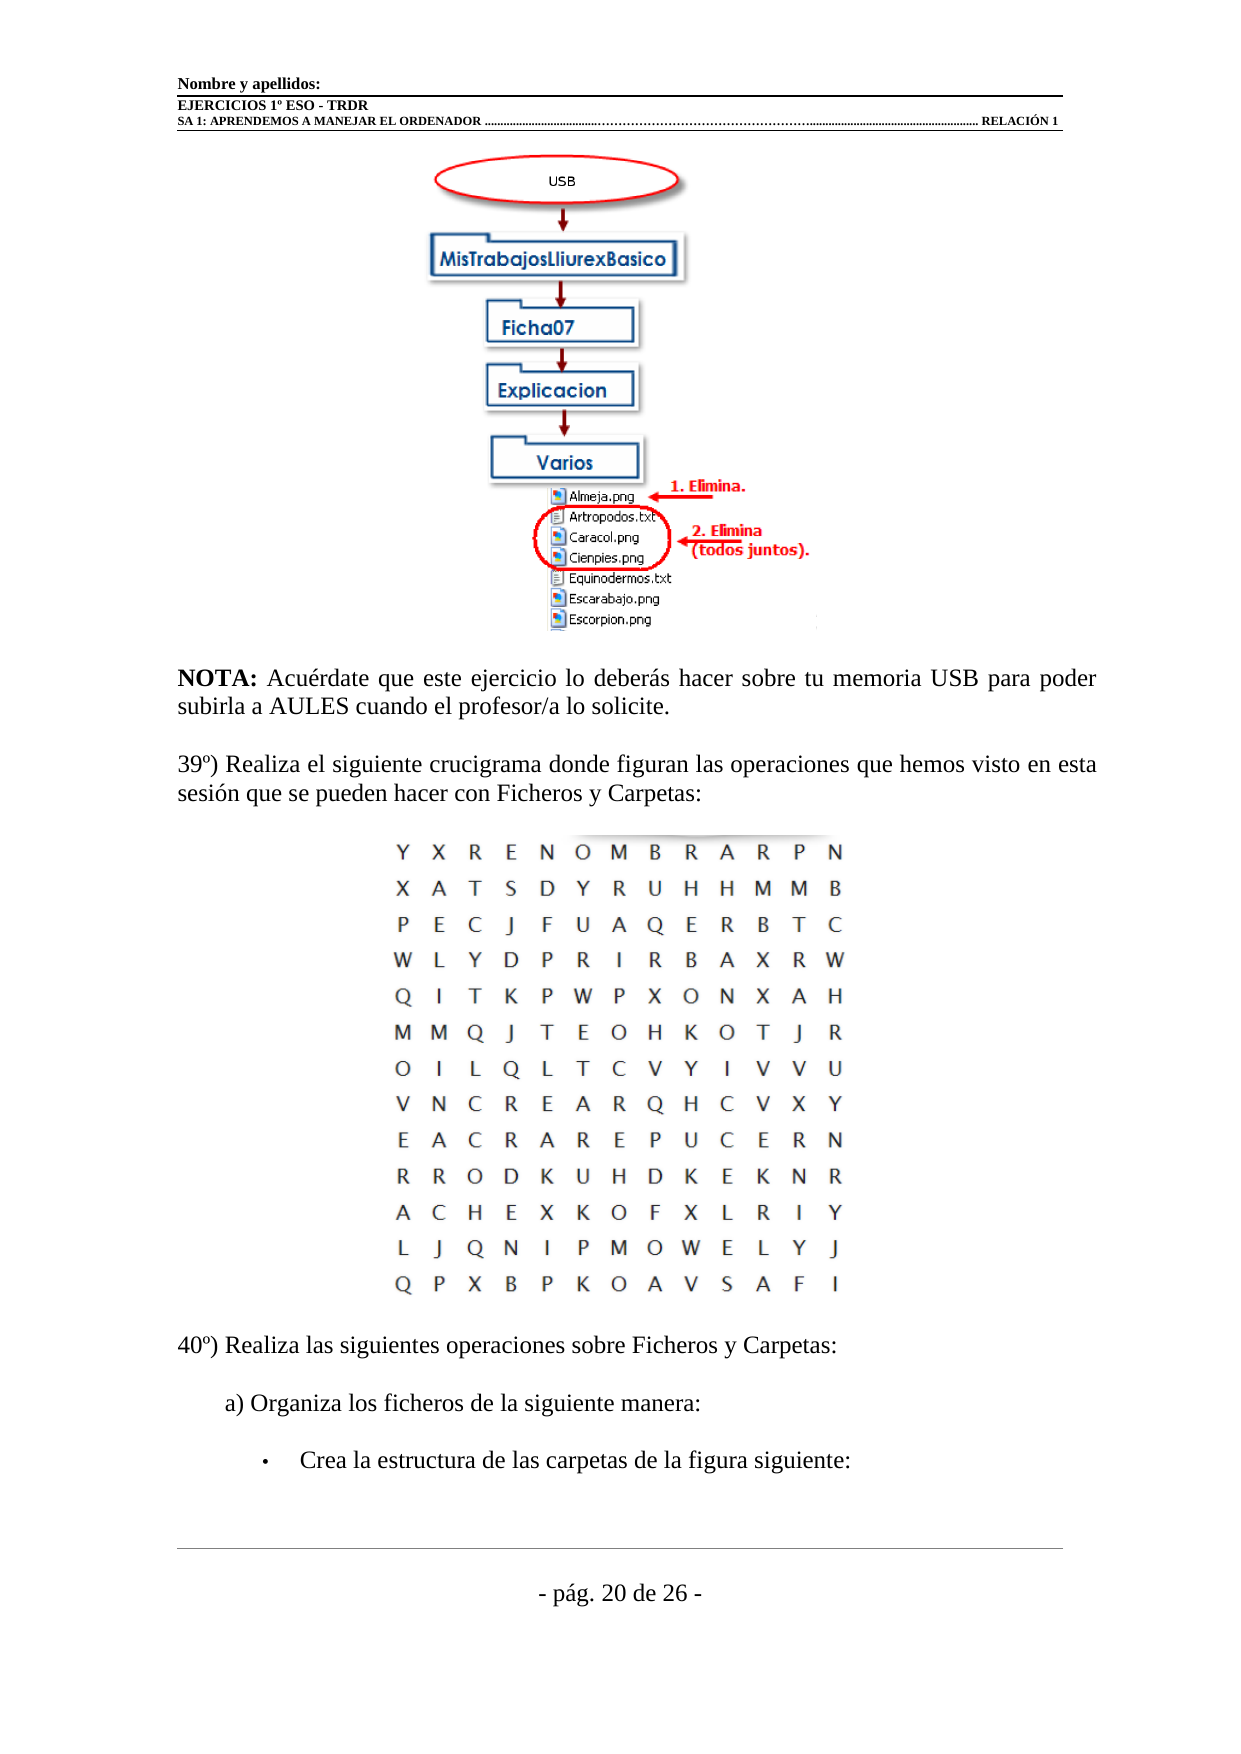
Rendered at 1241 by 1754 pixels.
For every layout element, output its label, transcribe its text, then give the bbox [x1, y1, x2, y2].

text 40º) Realiza las siguientes operaciones sobre Ficheros y Carpetas: [177, 1331, 1098, 1359]
text NOTA: Acuérdate que este ejercicio lo deberás hacer sobre tu memoria USB para poder subirla a AULES cuando el profesor/a lo solicite. [177, 663, 1098, 720]
text 39º) Realiza el siguiente crucigrama donde figuran las operaciones que hemos visto en esta sesión que se pueden hacer con Ficheros y Carpetas: [177, 749, 1098, 806]
list Crea la estructura de las carpetas de la figura siguiente: [262, 1446, 1063, 1474]
text a) Organiza los ficheros de la siguiente manera: [224, 1388, 1098, 1417]
picture [423, 147, 817, 634]
picture [389, 835, 851, 1302]
